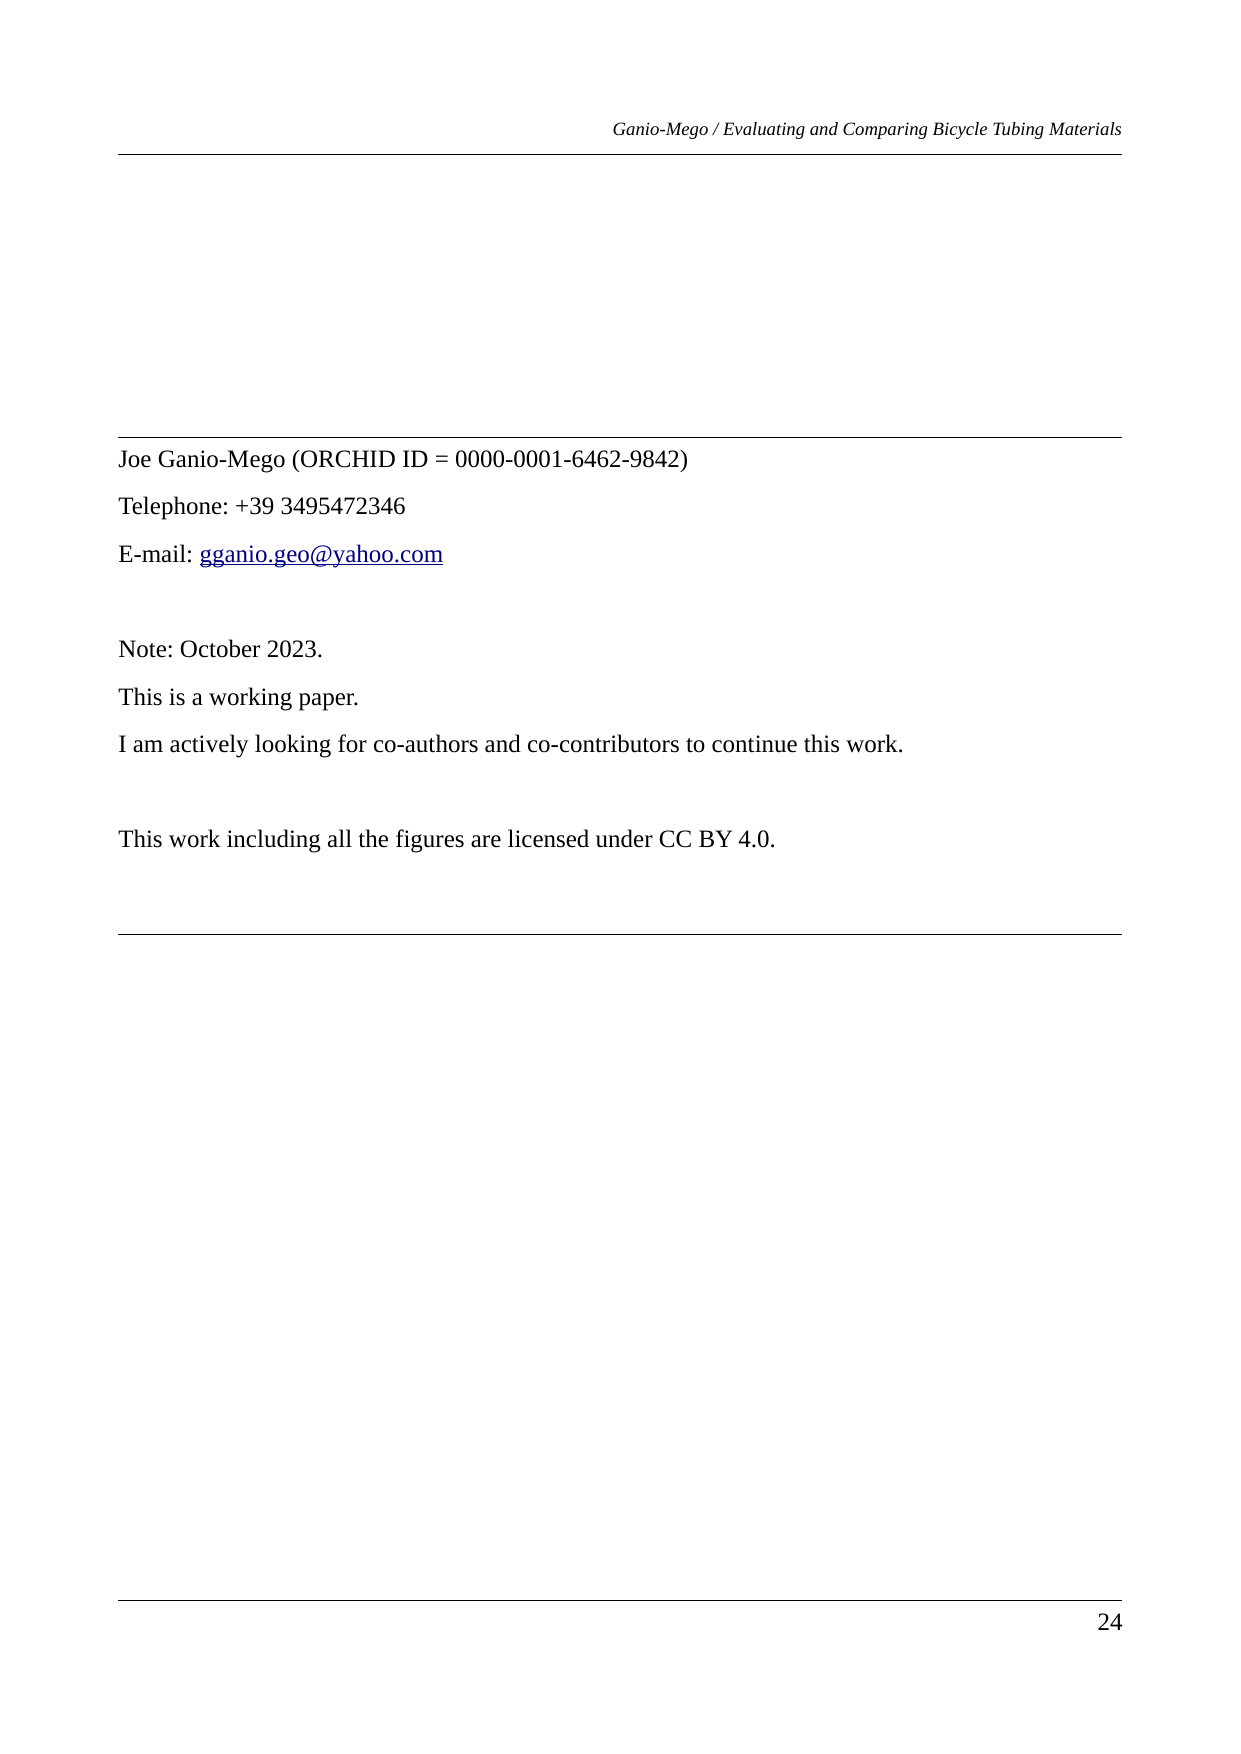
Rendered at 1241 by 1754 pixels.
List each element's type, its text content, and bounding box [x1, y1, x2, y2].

text This work including all the figures are licensed under CC BY 4.0. [118, 824, 1122, 853]
text This is a working paper. [118, 682, 1122, 711]
text Telephone: +39 3495472346 [118, 491, 1122, 520]
text E-mail: gganio.geo@yahoo.com [118, 539, 1122, 568]
text Note: October 2023. [118, 634, 1122, 663]
text Joe Ganio-Mego (ORCHID ID = 0000-0001-6462-9842) [118, 444, 1122, 472]
text I am actively looking for co-authors and co-contributors to continue this work. [118, 729, 1122, 758]
